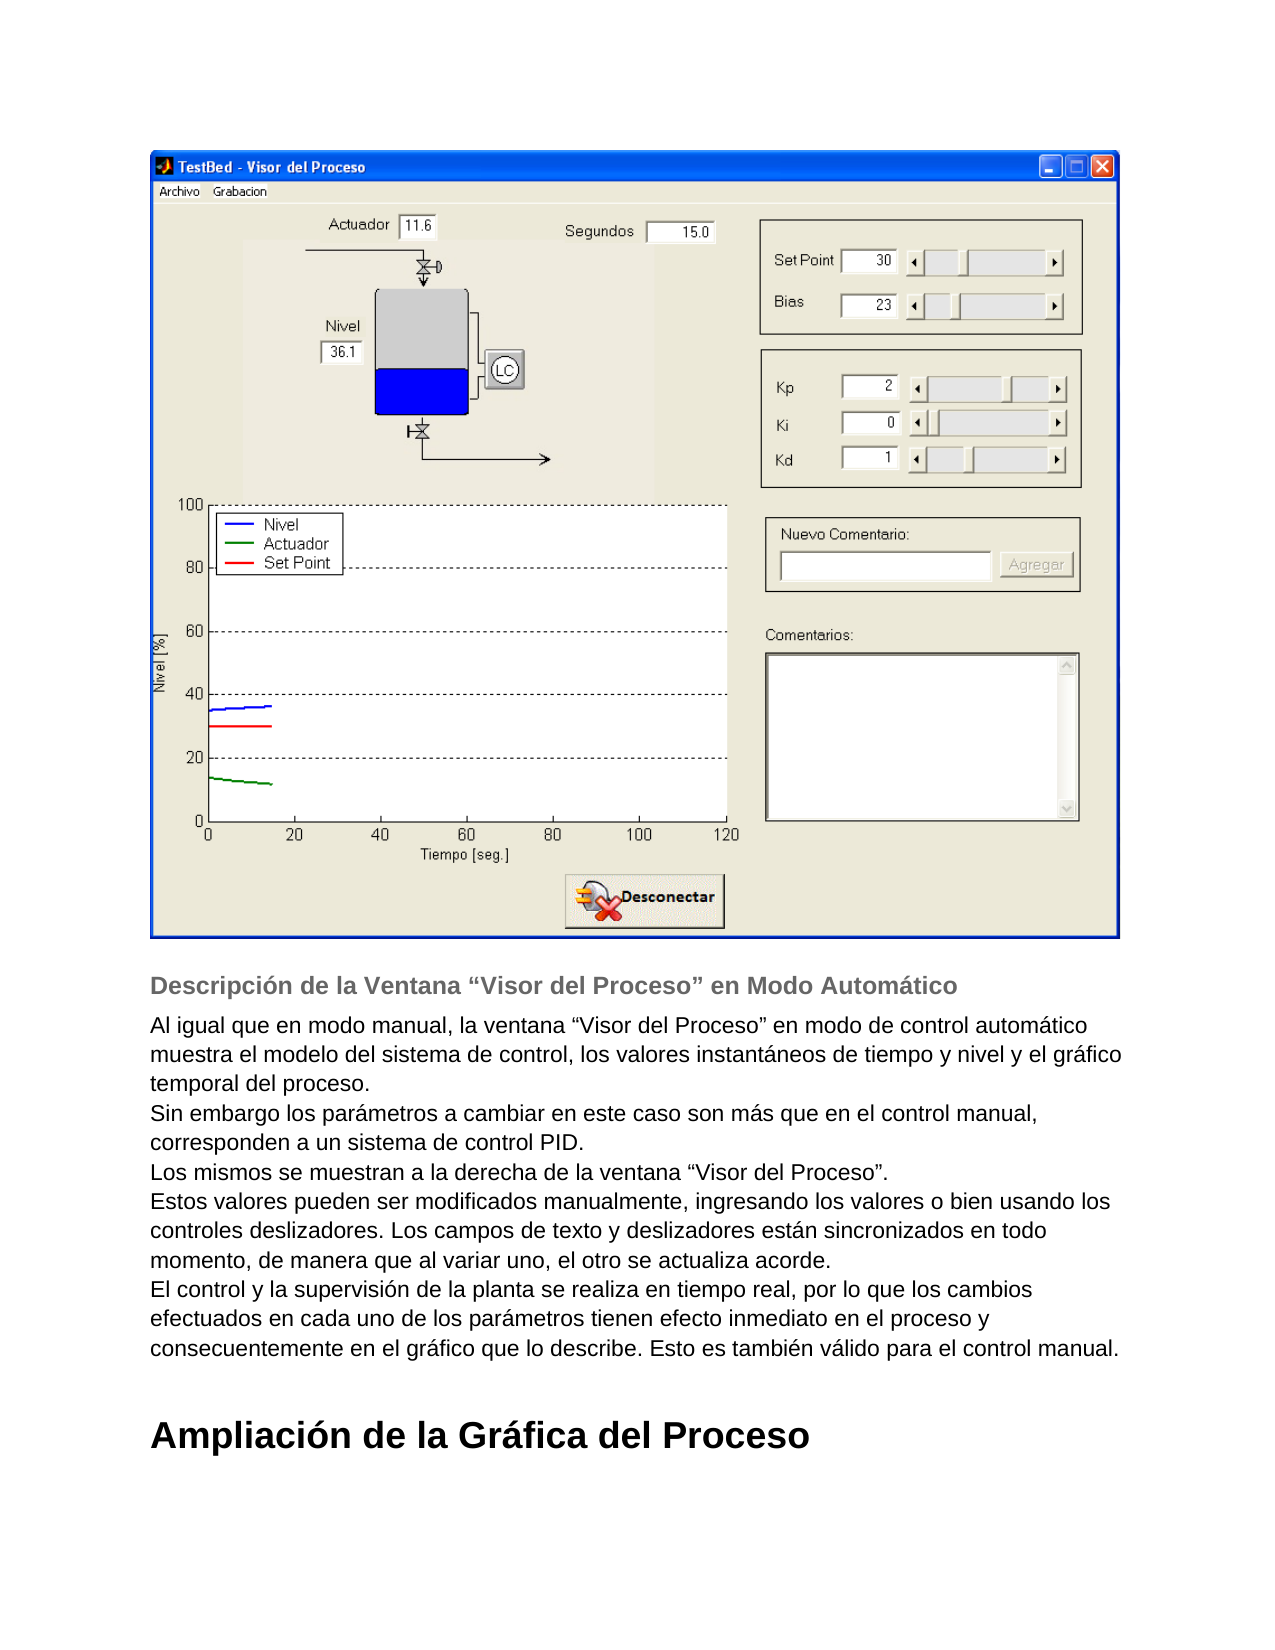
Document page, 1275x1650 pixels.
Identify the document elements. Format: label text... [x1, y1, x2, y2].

subtitle Ampliación de la Gráfica del Proceso [150, 1415, 1125, 1457]
text Sin embargo los parámetros a cambiar en este caso son más que en el control manual, corresponden a un sistema de control PID. [150, 1101, 1125, 1156]
text Al igual que en modo manual, la ventana “Visor del Proceso” en modo de control automático muestra el modelo del sistema de control, los valores instantáneos de tiempo y nivel y el gráfico temporal del proceso. [150, 1012, 1125, 1097]
text Estos valores pueden ser modificados manualmente, ingresando los valores o bien usando los controles deslizadores. Los campos de texto y deslizadores están sincronizados en todo momento, de manera que al variar uno, el otro se actualiza acorde. [150, 1189, 1125, 1273]
text El control y la supervisión de la planta se realiza en tiempo real, por lo que los cambios efectuados en cada uno de los parámetros tienen efecto inmediato en el proceso y consecuentemente en el gráfico que lo describe. Esto es también válido para el control manual. [150, 1277, 1125, 1361]
subtitle Descripción de la Ventana “Visor del Proceso” en Modo Automático [150, 972, 1125, 1000]
picture [150, 150, 1121, 939]
text Los mismos se muestran a la derecha de la ventana “Visor del Proceso”. [150, 1159, 1125, 1185]
